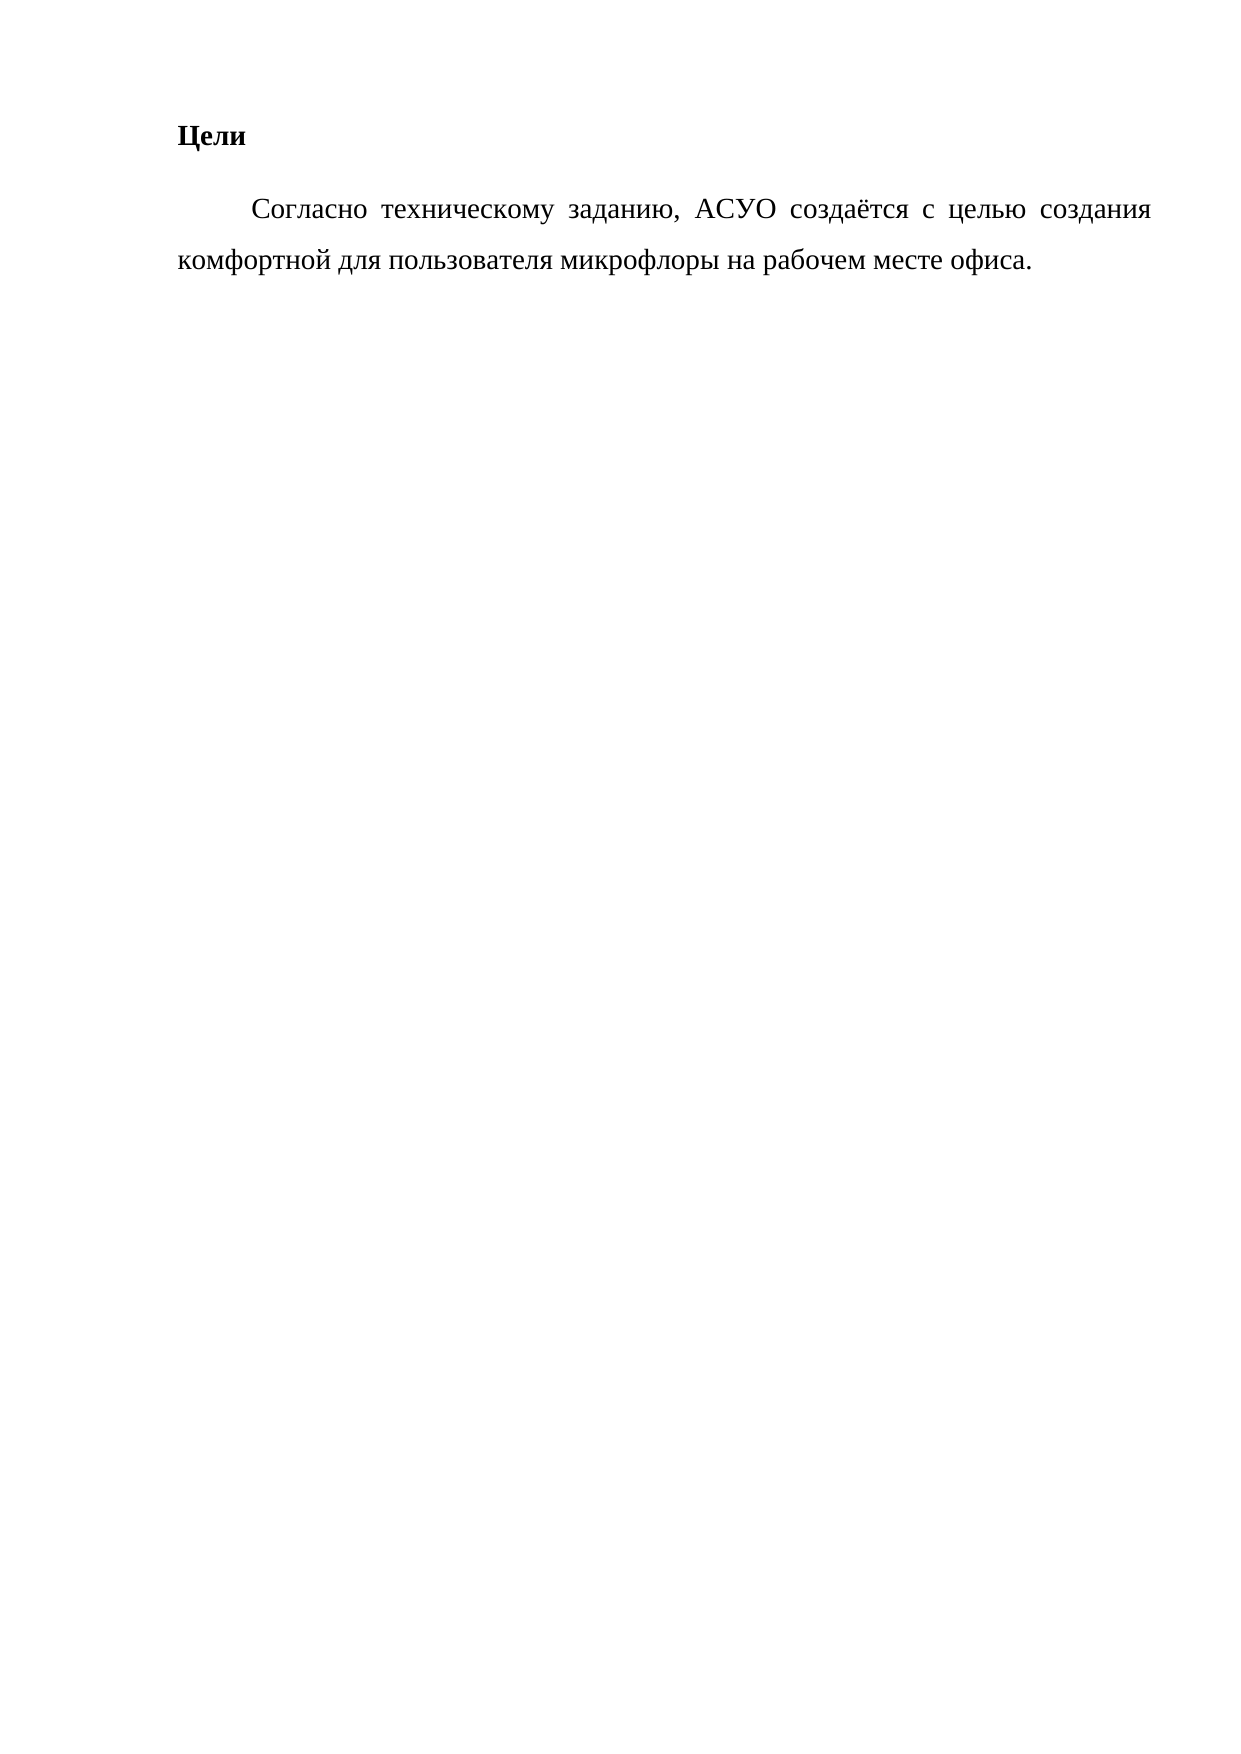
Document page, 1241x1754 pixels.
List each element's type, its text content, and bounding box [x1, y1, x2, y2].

subtitle Цели [177, 118, 1152, 152]
text Согласно техническому заданию, АСУО создаётся с целью создания комфортной для пользователя микрофлоры на рабочем месте офиса. [177, 191, 1152, 275]
